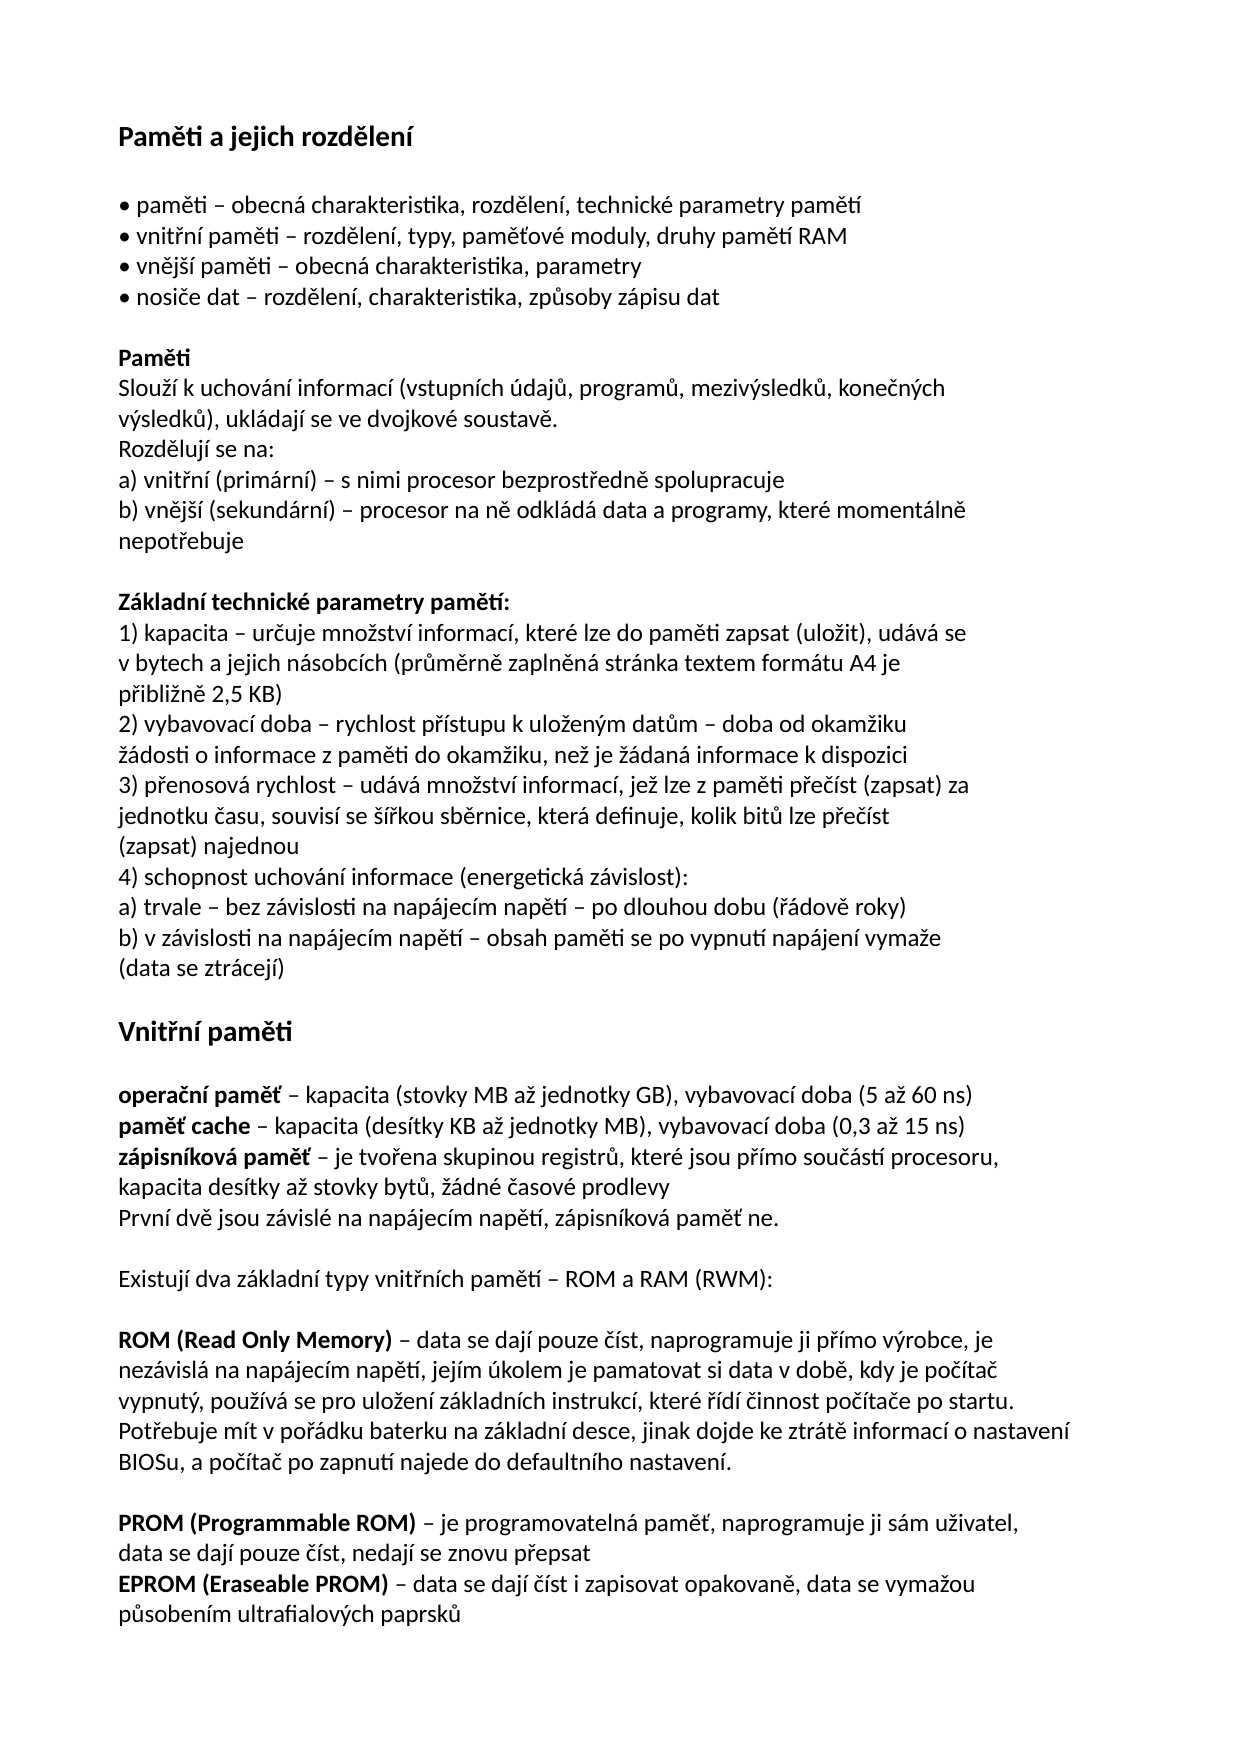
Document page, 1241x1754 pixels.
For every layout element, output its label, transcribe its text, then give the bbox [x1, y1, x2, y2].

text b) v závislosti na napájecím napětí – obsah paměti se po vypnutí napájení vymaže [118, 922, 1122, 952]
text b) vnější (sekundární) – procesor na ně odkládá data a programy, které momentálně [118, 494, 1122, 525]
text Vnitřní paměti [118, 1013, 1122, 1049]
text přibližně 2,5 KB) [118, 678, 1122, 708]
text v bytech a jejich násobcích (průměrně zaplněná stránka textem formátu A4 je [118, 647, 1122, 678]
text • vnější paměti – obecná charakteristika, parametry [118, 250, 1122, 281]
text (zapsat) najednou [118, 830, 1122, 861]
text Slouží k uchování informací (vstupních údajů, programů, mezivýsledků, konečných [118, 372, 1122, 403]
text jednotku času, souvisí se šířkou sběrnice, která definuje, kolik bitů lze přečíst [118, 800, 1122, 830]
text EPROM (Eraseable PROM) – data se dají číst i zapisovat opakovaně, data se vymažou [118, 1568, 1122, 1598]
text a) vnitřní (primární) – s nimi procesor bezprostředně spolupracuje [118, 464, 1122, 494]
text • nosiče dat – rozdělení, charakteristika, způsoby zápisu dat [118, 281, 1122, 311]
text Rozdělují se na: [118, 433, 1122, 464]
text • paměti – obecná charakteristika, rozdělení, technické parametry pamětí [118, 189, 1122, 220]
text Existují dva základní typy vnitřních pamětí – ROM a RAM (RWM): [118, 1263, 1122, 1293]
text kapacita desítky až stovky bytů, žádné časové prodlevy [118, 1171, 1122, 1202]
text nezávislá na napájecím napětí, jejím úkolem je pamatovat si data v době, kdy je počítač [118, 1354, 1122, 1385]
text paměť cache – kapacita (desítky KB až jednotky MB), vybavovací doba (0,3 až 15 ns) [118, 1110, 1122, 1141]
text Paměti [118, 342, 1122, 372]
text působením ultrafialových paprsků [118, 1598, 1122, 1629]
text PROM (Programmable ROM) – je programovatelná paměť, naprogramuje ji sám uživatel, [118, 1507, 1122, 1537]
text vypnutý, používá se pro uložení základních instrukcí, které řídí činnost počítače po startu. [118, 1385, 1122, 1415]
text a) trvale – bez závislosti na napájecím napětí – po dlouhou dobu (řádově roky) [118, 891, 1122, 922]
text operační paměť – kapacita (stovky MB až jednotky GB), vybavovací doba (5 až 60 ns) [118, 1079, 1122, 1110]
text data se dají pouze číst, nedají se znovu přepsat [118, 1537, 1122, 1568]
text 3) přenosová rychlost – udává množství informací, jež lze z paměti přečíst (zapsat) za [118, 769, 1122, 800]
text žádosti o informace z paměti do okamžiku, než je žádaná informace k dispozici [118, 739, 1122, 769]
text Potřebuje mít v pořádku baterku na základní desce, jinak dojde ke ztrátě informací o nastavení [118, 1415, 1122, 1446]
text • vnitřní paměti – rozdělení, typy, paměťové moduly, druhy pamětí RAM [118, 220, 1122, 250]
text Základní technické parametry pamětí: [118, 586, 1122, 617]
text nepotřebuje [118, 525, 1122, 556]
text ROM (Read Only Memory) – data se dají pouze číst, naprogramuje ji přímo výrobce, je [118, 1324, 1122, 1354]
text (data se ztrácejí) [118, 952, 1122, 983]
text BIOSu, a počítač po zapnutí najede do defaultního nastavení. [118, 1446, 1122, 1476]
text výsledků), ukládají se ve dvojkové soustavě. [118, 403, 1122, 433]
text zápisníková paměť – je tvořena skupinou registrů, které jsou přímo součástí procesoru, [118, 1141, 1122, 1171]
text 4) schopnost uchování informace (energetická závislost): [118, 861, 1122, 891]
text První dvě jsou závislé na napájecím napětí, zápisníková paměť ne. [118, 1202, 1122, 1232]
text Paměti a jejich rozdělení [118, 118, 1122, 154]
text 2) vybavovací doba – rychlost přístupu k uloženým datům – doba od okamžiku [118, 708, 1122, 739]
text 1) kapacita – určuje množství informací, které lze do paměti zapsat (uložit), udává se [118, 617, 1122, 647]
